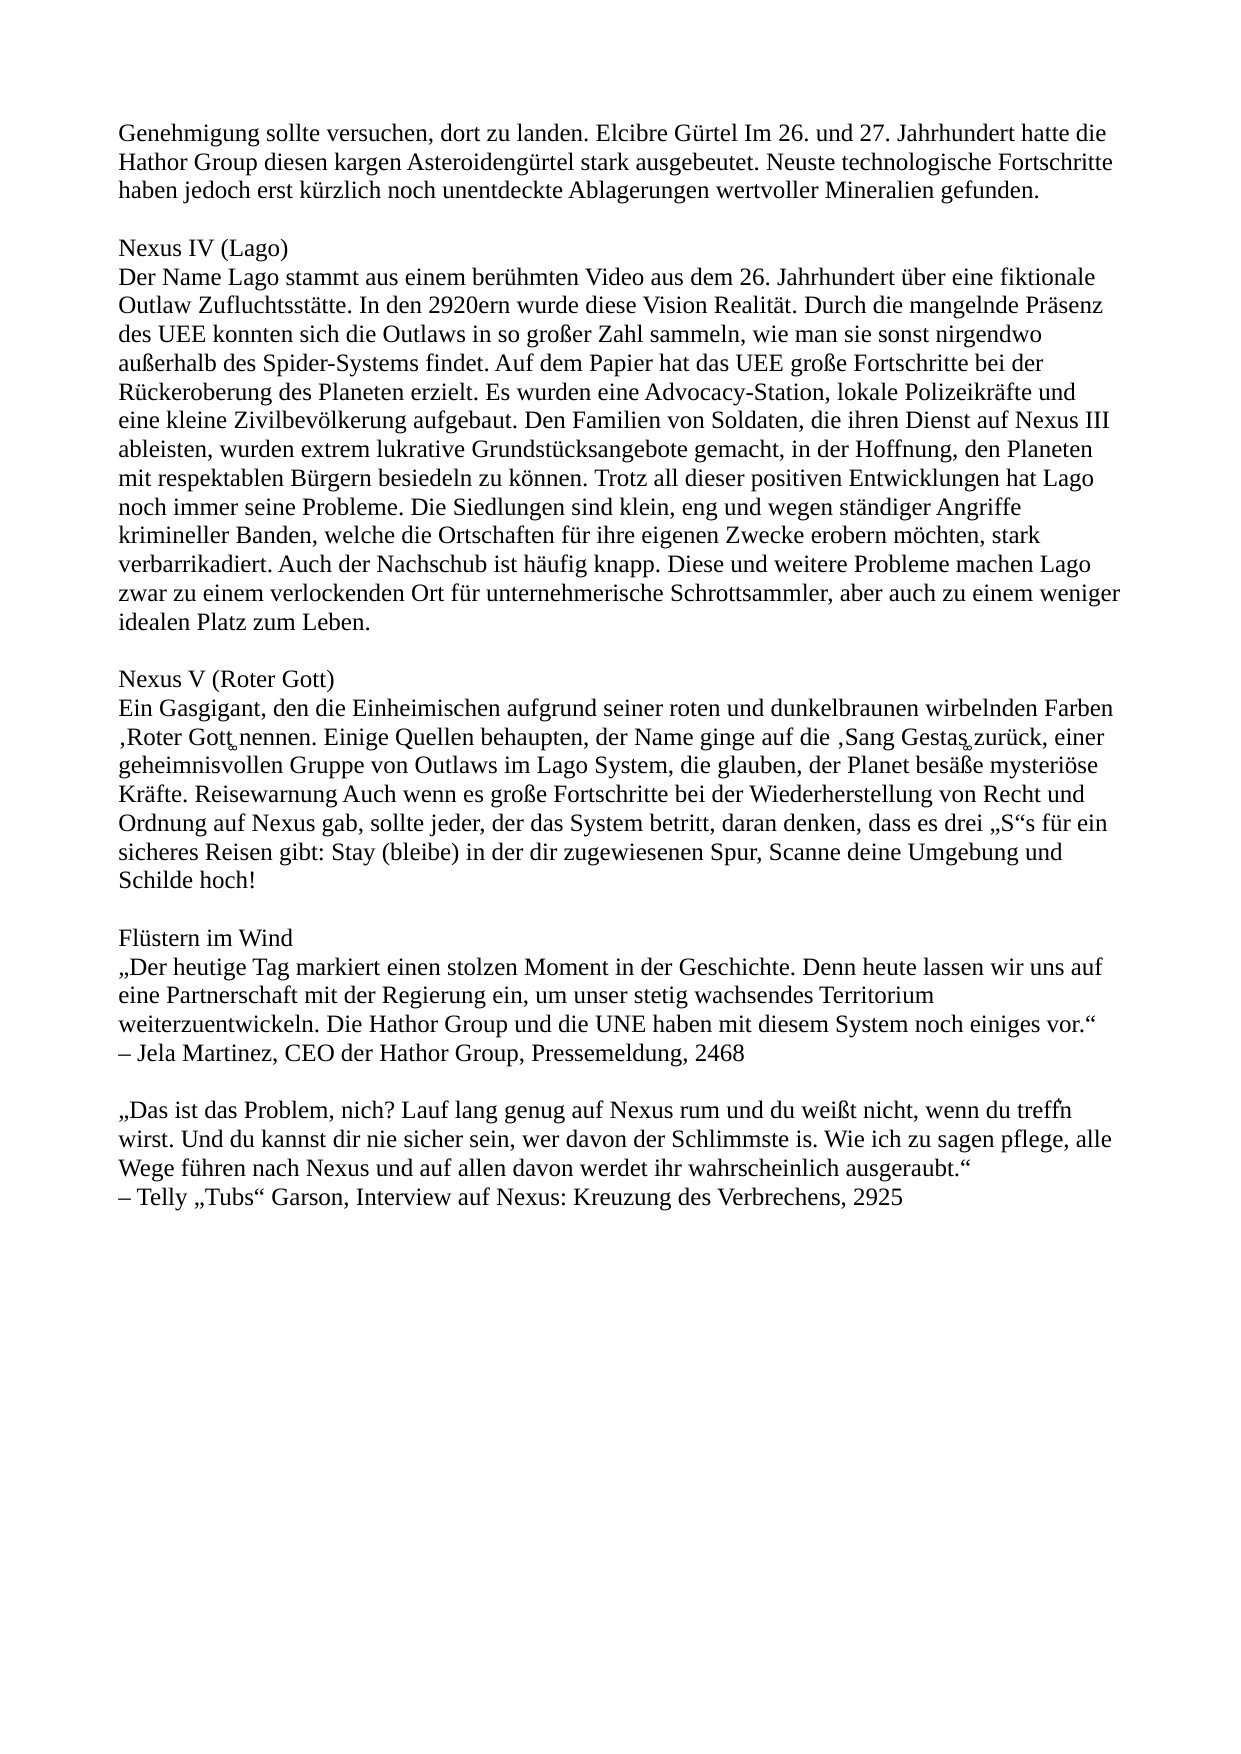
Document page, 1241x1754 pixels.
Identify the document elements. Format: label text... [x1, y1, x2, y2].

text – Telly „Tubs“ Garson, Interview auf Nexus: Kreuzung des Verbrechens, 2925 [118, 1182, 1122, 1211]
text Nexus V (Roter Gott) [118, 664, 1122, 693]
text „Der heutige Tag markiert einen stolzen Moment in der Geschichte. Denn heute lassen wir uns auf eine Partnerschaft mit der Regierung ein, um unser stetig wachsendes Territorium weiterzuentwickeln. Die Hathor Group und die UNE haben mit diesem System noch einiges vor.“ [118, 952, 1122, 1038]
text – Jela Martinez, CEO der Hathor Group, Pressemeldung, 2468 [118, 1038, 1122, 1067]
text Der Name Lago stammt aus einem berühmten Video aus dem 26. Jahrhundert über eine fiktionale Outlaw Zufluchtsstätte. In den 2920ern wurde diese Vision Realität. Durch die mangelnde Präsenz des UEE konnten sich die Outlaws in so großer Zahl sammeln, wie man sie sonst nirgendwo außerhalb des Spider-Systems findet. Auf dem Papier hat das UEE große Fortschritte bei der Rückeroberung des Planeten erzielt. Es wurden eine Advocacy-Station, lokale Polizeikräfte und eine kleine Zivilbevölkerung aufgebaut. Den Familien von Soldaten, die ihren Dienst auf Nexus III ableisten, wurden extrem lukrative Grundstücksangebote gemacht, in der Hoffnung, den Planeten mit respektablen Bürgern besiedeln zu können. Trotz all dieser positiven Entwicklungen hat Lago noch immer seine Probleme. Die Siedlungen sind klein, eng und wegen ständiger Angriffe krimineller Banden, welche die Ortschaften für ihre eigenen Zwecke erobern möchten, stark verbarrikadiert. Auch der Nachschub ist häufig knapp. Diese und weitere Probleme machen Lago zwar zu einem verlockenden Ort für unternehmerische Schrottsammler, aber auch zu einem weniger idealen Platz zum Leben. [118, 262, 1122, 636]
text Ein Gasgigant, den die Einheimischen aufgrund seiner roten und dunkelbraunen wirbelnden Farben ‚Roter Gott͚ nennen. Einige Quellen behaupten, der Name ginge auf die ‚Sang Gestas͚ zurück, einer geheimnisvollen Gruppe von Outlaws im Lago System, die glauben, der Planet besäße mysteriöse Kräfte. Reisewarnung Auch wenn es große Fortschritte bei der Wiederherstellung von Recht und Ordnung auf Nexus gab, sollte jeder, der das System betritt, daran denken, dass es drei „S“s für ein sicheres Reisen gibt: Stay (bleibe) in der dir zugewiesenen Spur, Scanne deine Umgebung und Schilde hoch! [118, 693, 1122, 894]
text „Das ist das Problem, nich? Lauf lang genug auf Nexus rum und du weißt nicht, wenn du treff͛n wirst. Und du kannst dir nie sicher sein, wer davon der Schlimmste is. Wie ich zu sagen pflege, alle Wege führen nach Nexus und auf allen davon werdet ihr wahrscheinlich ausgeraubt.“ [118, 1096, 1122, 1182]
text Genehmigung sollte versuchen, dort zu landen. Elcibre Gürtel Im 26. und 27. Jahrhundert hatte die Hathor Group diesen kargen Asteroidengürtel stark ausgebeutet. Neuste technologische Fortschritte haben jedoch erst kürzlich noch unentdeckte Ablagerungen wertvoller Mineralien gefunden. [118, 118, 1122, 204]
text Nexus IV (Lago) [118, 233, 1122, 262]
text Flüstern im Wind [118, 923, 1122, 952]
